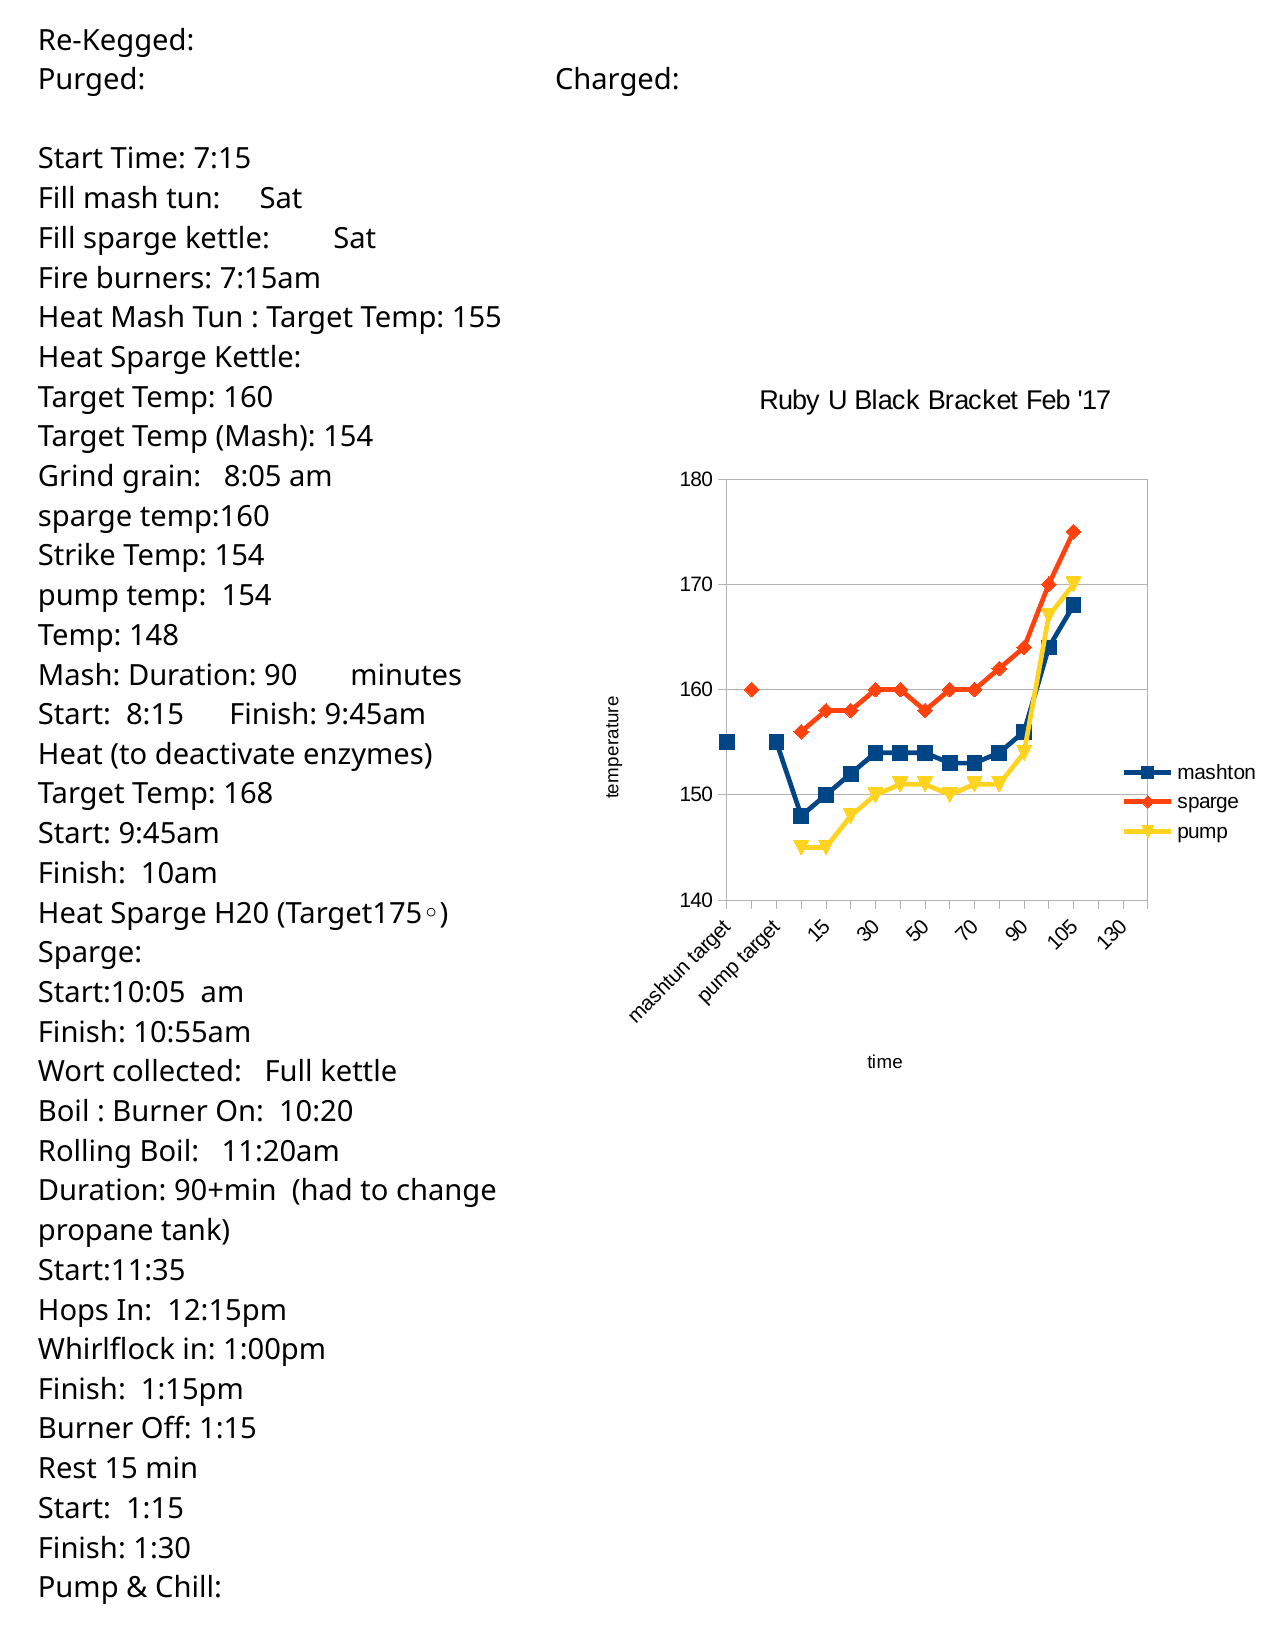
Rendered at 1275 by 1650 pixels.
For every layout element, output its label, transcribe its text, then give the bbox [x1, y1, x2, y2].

text Heat (to deactivate enzymes) [1012, 733, 1147, 773]
text [1057, 614, 1147, 654]
text Heat (to deactivate enzymes) [38, 733, 726, 773]
text [1054, 574, 1147, 584]
text sparge temp:160 [38, 495, 726, 535]
text [1148, 693, 1237, 733]
text [727, 535, 1068, 574]
text [727, 693, 866, 733]
text [1032, 693, 1147, 733]
text [1148, 852, 1237, 892]
text Finish: 1:30 [38, 1527, 1237, 1567]
text Heat Mash Tun : Target Temp: 155 [38, 297, 1237, 336]
text Target Temp: 168 [38, 773, 726, 812]
text [1026, 614, 1045, 654]
text Re-Kegged: [38, 19, 1237, 58]
text Target Temp: 168 [727, 773, 791, 794]
text Fill mash tun: Sat [38, 177, 1237, 217]
text Pump & Chill: [38, 1567, 1237, 1606]
text Target Temp: 168 [1148, 773, 1237, 812]
text [1043, 585, 1069, 608]
text Start:10:05 am [38, 971, 1237, 1011]
text Duration: 90+min (had to change propane tank) [38, 1170, 1237, 1249]
text Temp: 148 [38, 614, 726, 654]
text Start: 9:45am [727, 812, 846, 852]
text Start: 8:15 Finish: 9:45am [38, 693, 726, 733]
text [808, 693, 1032, 733]
text Target Temp: 168 [961, 773, 1147, 794]
text [727, 495, 1147, 535]
text Target Temp: 168 [834, 773, 1004, 794]
text Heat Sparge Kettle: [38, 336, 1237, 376]
text Finish: 10am [38, 852, 726, 892]
text pump temp: 154 [38, 574, 726, 614]
text [727, 654, 1011, 689]
text Wort collected: Full kettle [38, 1051, 1237, 1090]
text Target Temp: 168 [886, 787, 939, 794]
text [1040, 654, 1147, 689]
text [982, 654, 1039, 689]
text [727, 852, 1147, 892]
text Target Temp (Mash): 154 [38, 416, 1237, 455]
text [727, 574, 1050, 584]
text [1148, 614, 1237, 654]
text Finish: 1:15pm [38, 1368, 1237, 1408]
text Strike Temp: 154 [38, 535, 726, 574]
text [1148, 654, 1237, 693]
text Target Temp: 168 [790, 773, 843, 794]
text Sparge: [38, 932, 1237, 971]
text Mash: Duration: 90 minutes [38, 654, 726, 693]
text Target Temp: 168 [727, 795, 795, 812]
text Start: 9:45am [828, 812, 1147, 852]
text [1148, 495, 1237, 535]
text Start Time: 7:15 [38, 138, 1237, 177]
text [1148, 574, 1237, 614]
text [1148, 535, 1237, 574]
text [727, 614, 1034, 654]
text [1068, 585, 1147, 614]
text Boil : Burner On: 10:20 [38, 1090, 1237, 1130]
text Purged: Charged: [38, 58, 1237, 98]
text [1047, 614, 1065, 640]
text Start: 1:15 [38, 1487, 1237, 1527]
text [1057, 535, 1147, 574]
text Hops In: 12:15pm [38, 1289, 1237, 1328]
text Whirlflock in: 1:00pm [38, 1328, 1237, 1368]
text Target Temp: 168 [861, 795, 1147, 812]
text Heat (to deactivate enzymes) [859, 740, 1023, 773]
text Heat Sparge H20 (Target175◦) [38, 892, 1237, 932]
text Start: 9:45am [1148, 812, 1237, 852]
text Rolling Boil: 11:20am [38, 1130, 1237, 1170]
text Start:11:35 [38, 1249, 1237, 1289]
text Heat (to deactivate enzymes) [1148, 733, 1237, 773]
text [727, 585, 1044, 614]
text Grind grain: 8:05 am [38, 455, 1237, 495]
text Heat (to deactivate enzymes) [727, 733, 1016, 773]
text Fill sparge kettle: Sat [38, 217, 1237, 257]
text Rest 15 min [38, 1447, 1237, 1487]
text Start: 9:45am [38, 812, 726, 852]
text Burner Off: 1:15 [38, 1408, 1237, 1447]
text Fire burners: 7:15am [38, 257, 1237, 297]
text Target Temp: 168 [811, 795, 870, 812]
text Target Temp: 160 [38, 376, 1237, 416]
text Finish: 10:55am [38, 1011, 1237, 1051]
